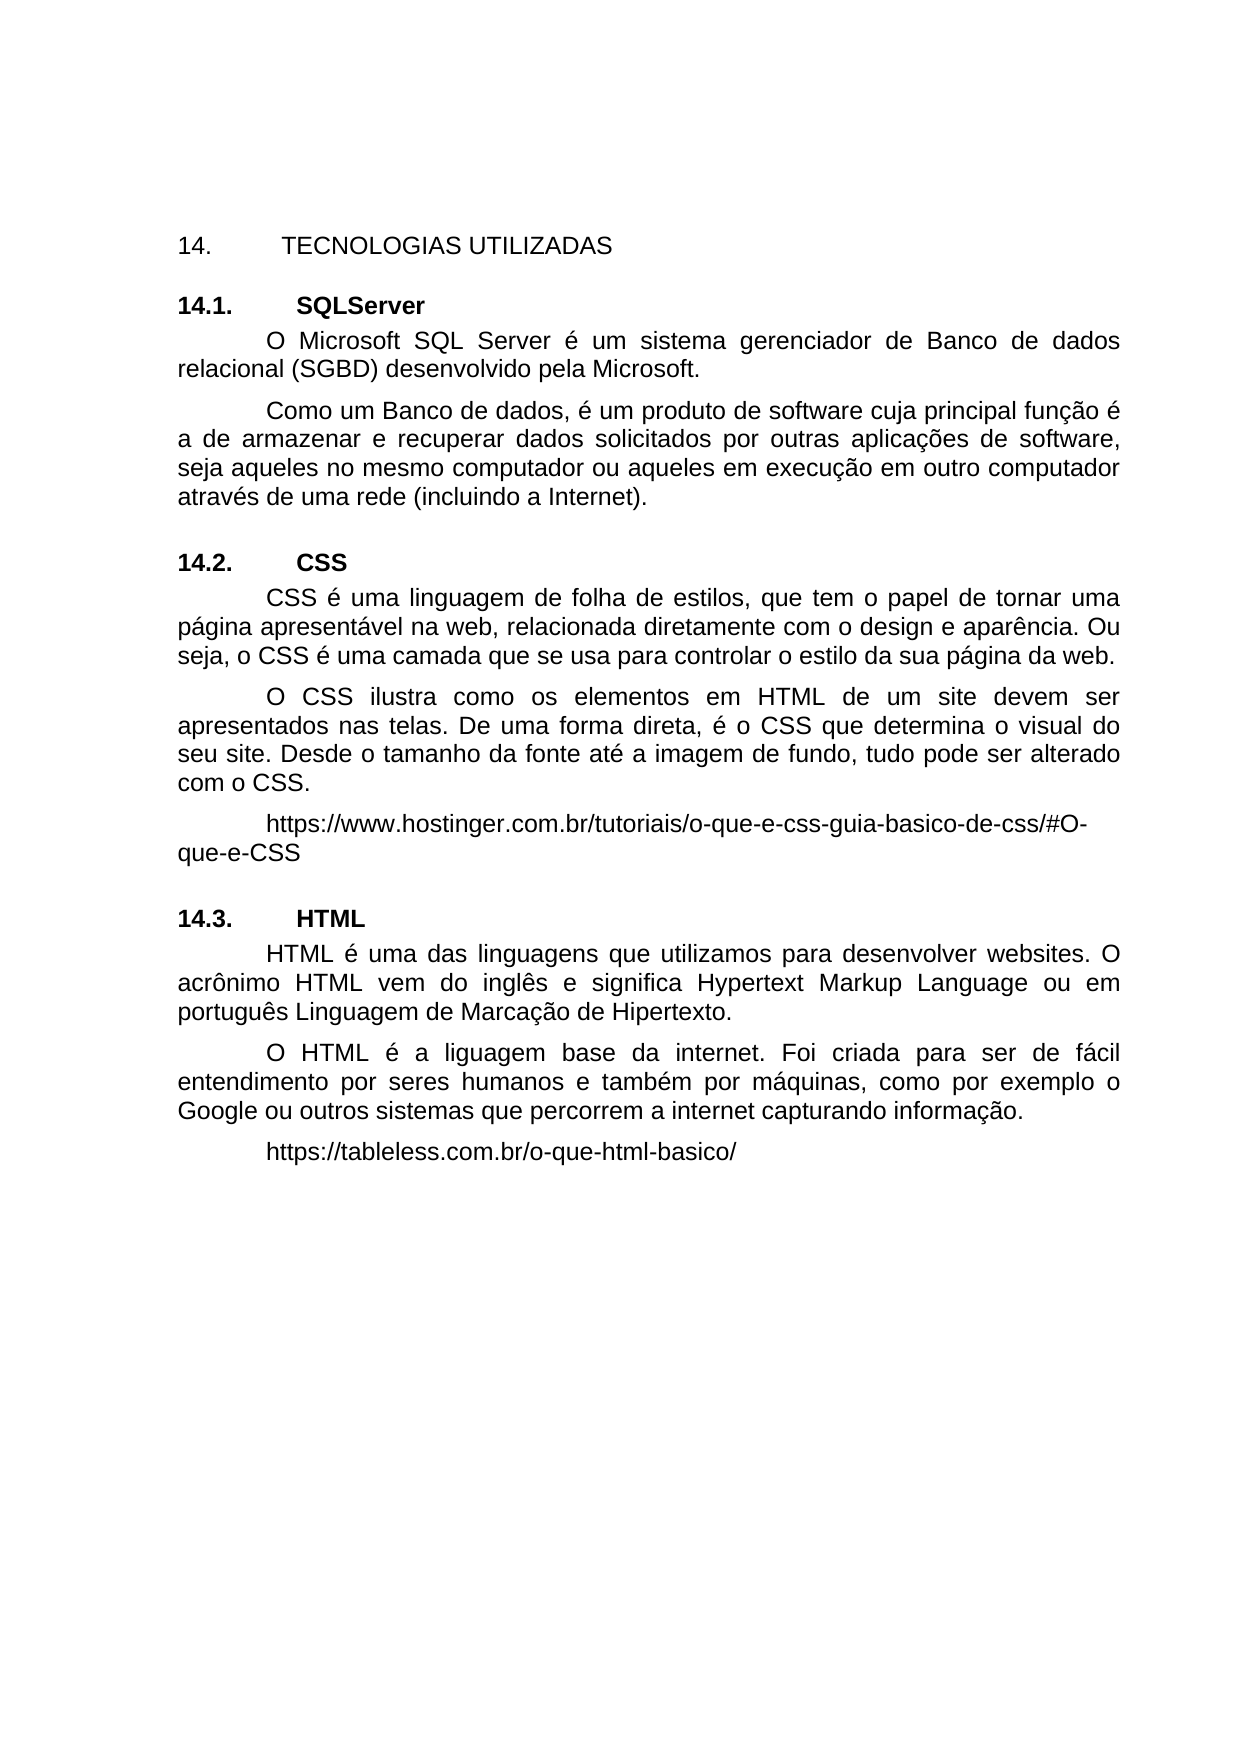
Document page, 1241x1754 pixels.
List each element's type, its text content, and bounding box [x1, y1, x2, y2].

subtitle TECNOLOGIAS UTILIZADAS [177, 231, 1122, 259]
subtitle HTML [177, 904, 1122, 933]
text CSS é uma linguagem de folha de estilos, que tem o papel de tornar uma página apresentável na web, relacionada diretamente com o design e aparência. Ou seja, o CSS é uma camada que se usa para controlar o estilo da sua página da web. [177, 583, 1122, 669]
subtitle CSS [177, 548, 1122, 577]
text https://www.hostinger.com.br/tutoriais/o-que-e-css-guia-basico-de-css/#O-que-e-CSS [177, 809, 1122, 867]
text https://tableless.com.br/o-que-html-basico/ [177, 1137, 1122, 1166]
text O HTML é a liguagem base da internet. Foi criada para ser de fácil entendimento por seres humanos e também por máquinas, como por exemplo o Google ou outros sistemas que percorrem a internet capturando informação. [177, 1038, 1122, 1124]
subtitle SQLServer [177, 291, 1122, 319]
text O CSS ilustra como os elementos em HTML de um site devem ser apresentados nas telas. De uma forma direta, é o CSS que determina o visual do seu site. Desde o tamanho da fonte até a imagem de fundo, tudo pode ser alterado com o CSS. [177, 682, 1122, 797]
text Como um Banco de dados, é um produto de software cuja principal função é a de armazenar e recuperar dados solicitados por outras aplicações de software, seja aqueles no mesmo computador ou aqueles em execução em outro computador através de uma rede (incluindo a Internet). [177, 396, 1122, 511]
text O Microsoft SQL Server é um sistema gerenciador de Banco de dados relacional (SGBD) desenvolvido pela Microsoft. [177, 326, 1122, 383]
text HTML é uma das linguagens que utilizamos para desenvolver websites. O acrônimo HTML vem do inglês e significa Hypertext Markup Language ou em português Linguagem de Marcação de Hipertexto. [177, 939, 1122, 1026]
